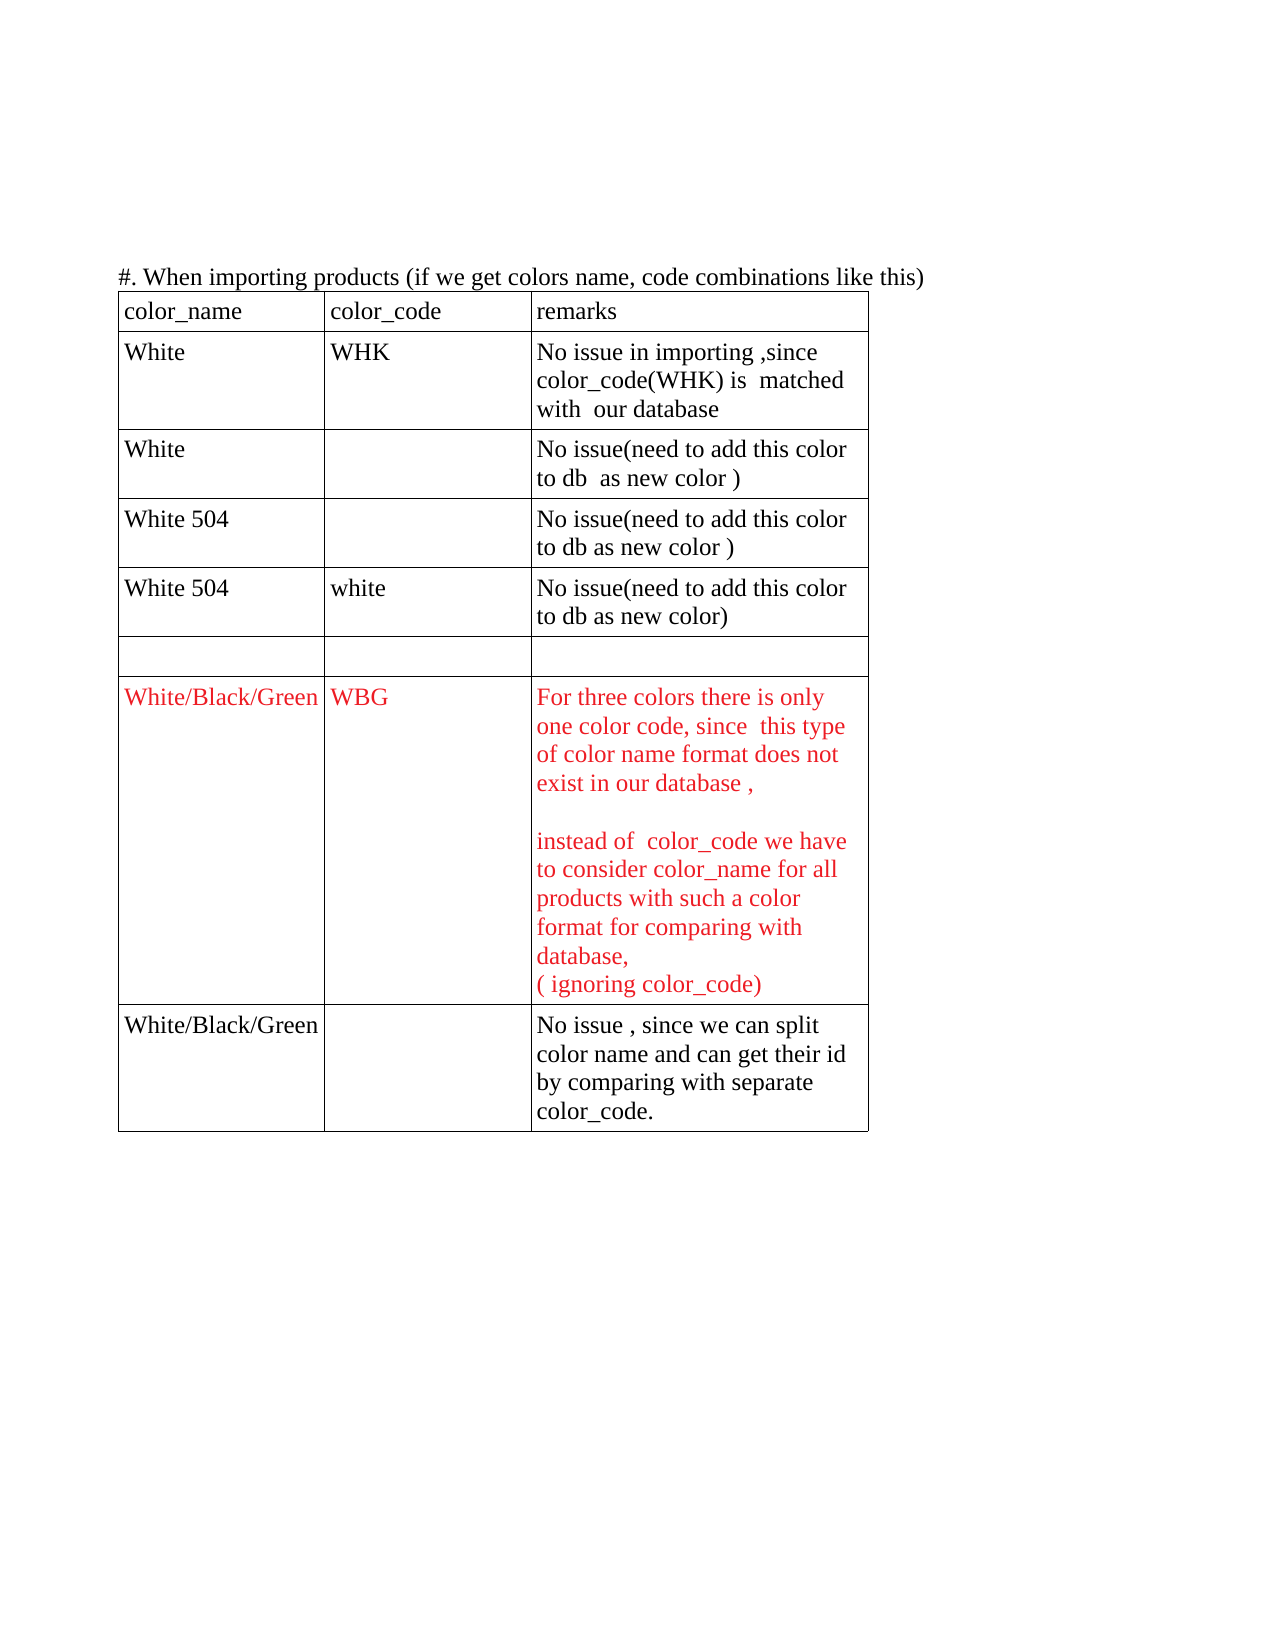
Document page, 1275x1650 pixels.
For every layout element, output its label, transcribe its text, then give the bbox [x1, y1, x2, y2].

table_cell [325, 637, 531, 676]
table_cell [325, 499, 531, 567]
table_cell WHK [325, 332, 531, 429]
table_cell No issue(need to add this color to db as new color ) [532, 430, 868, 498]
text #. When importing products (if we get colors name, code combinations like this) [118, 262, 1157, 291]
table_cell White 504 [119, 568, 324, 636]
table_cell For three colors there is only one color code, since this type of color name format does not exist in our database , instead of color_code we have to consider color_name for all products with such a color format for comparing with database, ( ignoring color_code) [532, 677, 868, 1004]
table_cell No issue(need to add this color to db as new color) [532, 568, 868, 636]
table_cell No issue , since we can split color name and can get their id by comparing with separate color_code. [532, 1005, 868, 1131]
table_cell White [119, 430, 324, 498]
table_cell No issue(need to add this color to db as new color ) [532, 499, 868, 567]
table_cell White/Black/Green [119, 1005, 324, 1131]
table_cell No issue in importing ,since color_code(WHK) is matched with our database [532, 332, 868, 429]
table_cell white [325, 568, 531, 636]
table_header remarks [532, 292, 868, 331]
table_cell [532, 637, 868, 676]
table_cell White/Black/Green [119, 677, 324, 1004]
table_cell White 504 [119, 499, 324, 567]
table_cell [325, 430, 531, 498]
table_cell [325, 1005, 531, 1131]
table_cell WBG [325, 677, 531, 1004]
table_cell White [119, 332, 324, 429]
table_header color_name [119, 292, 324, 331]
table_header color_code [325, 292, 531, 331]
table_cell [119, 637, 324, 676]
